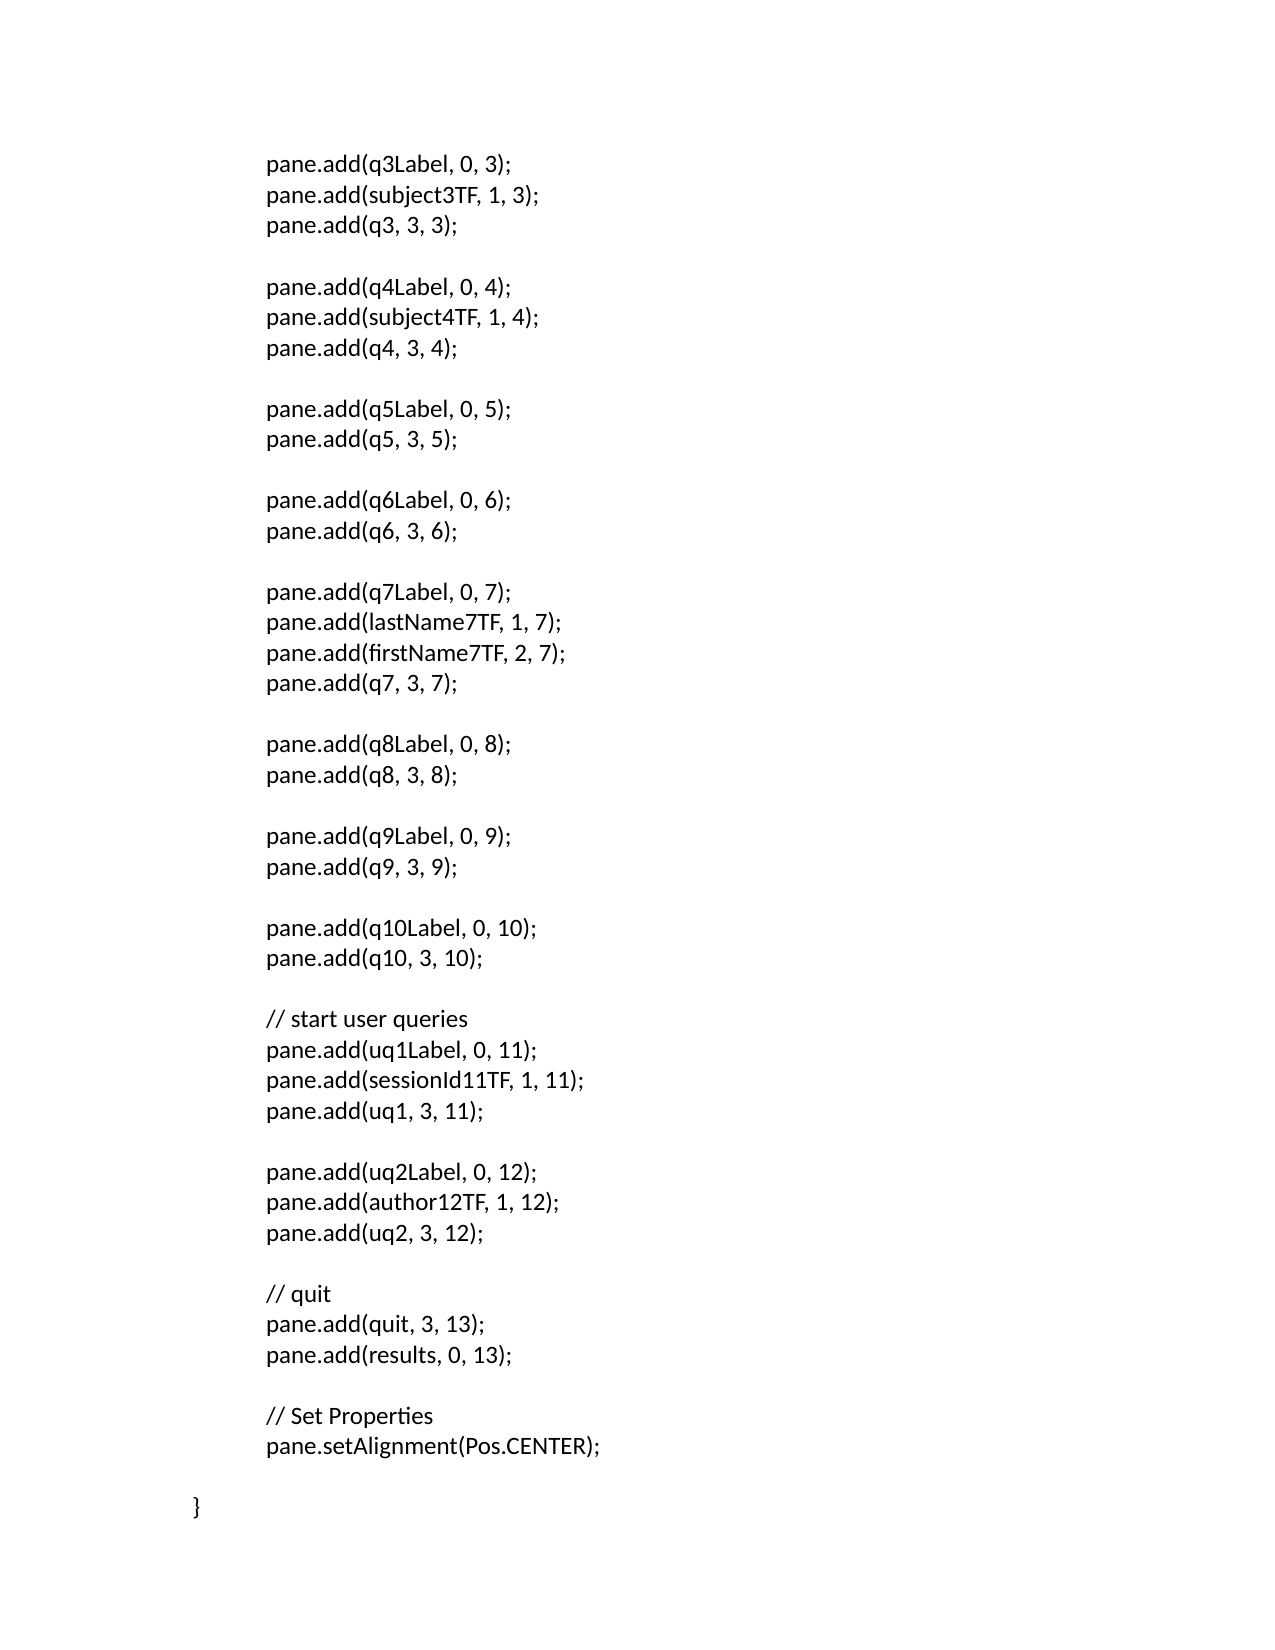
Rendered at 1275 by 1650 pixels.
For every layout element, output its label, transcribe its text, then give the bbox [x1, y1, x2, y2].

text pane.add(results, 0, 13); [118, 1339, 1157, 1369]
text pane.add(uq1Label, 0, 11); [118, 1034, 1157, 1064]
text // Set Properties [118, 1400, 1157, 1431]
text pane.add(q10Label, 0, 10); [118, 912, 1157, 942]
text pane.add(q7Label, 0, 7); [118, 576, 1157, 606]
text pane.add(firstName7TF, 2, 7); [118, 637, 1157, 667]
text pane.add(lastName7TF, 1, 7); [118, 606, 1157, 637]
text pane.add(q3Label, 0, 3); [118, 149, 1157, 179]
text } [118, 1492, 1157, 1522]
text // quit [118, 1278, 1157, 1308]
text pane.add(uq2, 3, 12); [118, 1217, 1157, 1247]
text pane.add(subject3TF, 1, 3); [118, 179, 1157, 210]
text pane.add(q7, 3, 7); [118, 667, 1157, 698]
text pane.add(sessionId11TF, 1, 11); [118, 1064, 1157, 1095]
text pane.add(q5Label, 0, 5); [118, 393, 1157, 423]
text pane.add(q4Label, 0, 4); [118, 271, 1157, 301]
text pane.add(q9, 3, 9); [118, 851, 1157, 881]
text pane.add(q4, 3, 4); [118, 332, 1157, 362]
text pane.add(q6Label, 0, 6); [118, 484, 1157, 515]
text pane.add(uq2Label, 0, 12); [118, 1156, 1157, 1186]
text pane.add(q6, 3, 6); [118, 515, 1157, 545]
text pane.add(q8Label, 0, 8); [118, 728, 1157, 759]
text // start user queries [118, 1003, 1157, 1034]
text pane.setAlignment(Pos.CENTER); [118, 1431, 1157, 1461]
text pane.add(q10, 3, 10); [118, 942, 1157, 973]
text pane.add(subject4TF, 1, 4); [118, 301, 1157, 332]
text pane.add(q9Label, 0, 9); [118, 820, 1157, 851]
text pane.add(q5, 3, 5); [118, 423, 1157, 454]
text pane.add(uq1, 3, 11); [118, 1095, 1157, 1125]
text pane.add(quit, 3, 13); [118, 1308, 1157, 1339]
text pane.add(q3, 3, 3); [118, 210, 1157, 240]
text pane.add(author12TF, 1, 12); [118, 1186, 1157, 1217]
text pane.add(q8, 3, 8); [118, 759, 1157, 789]
